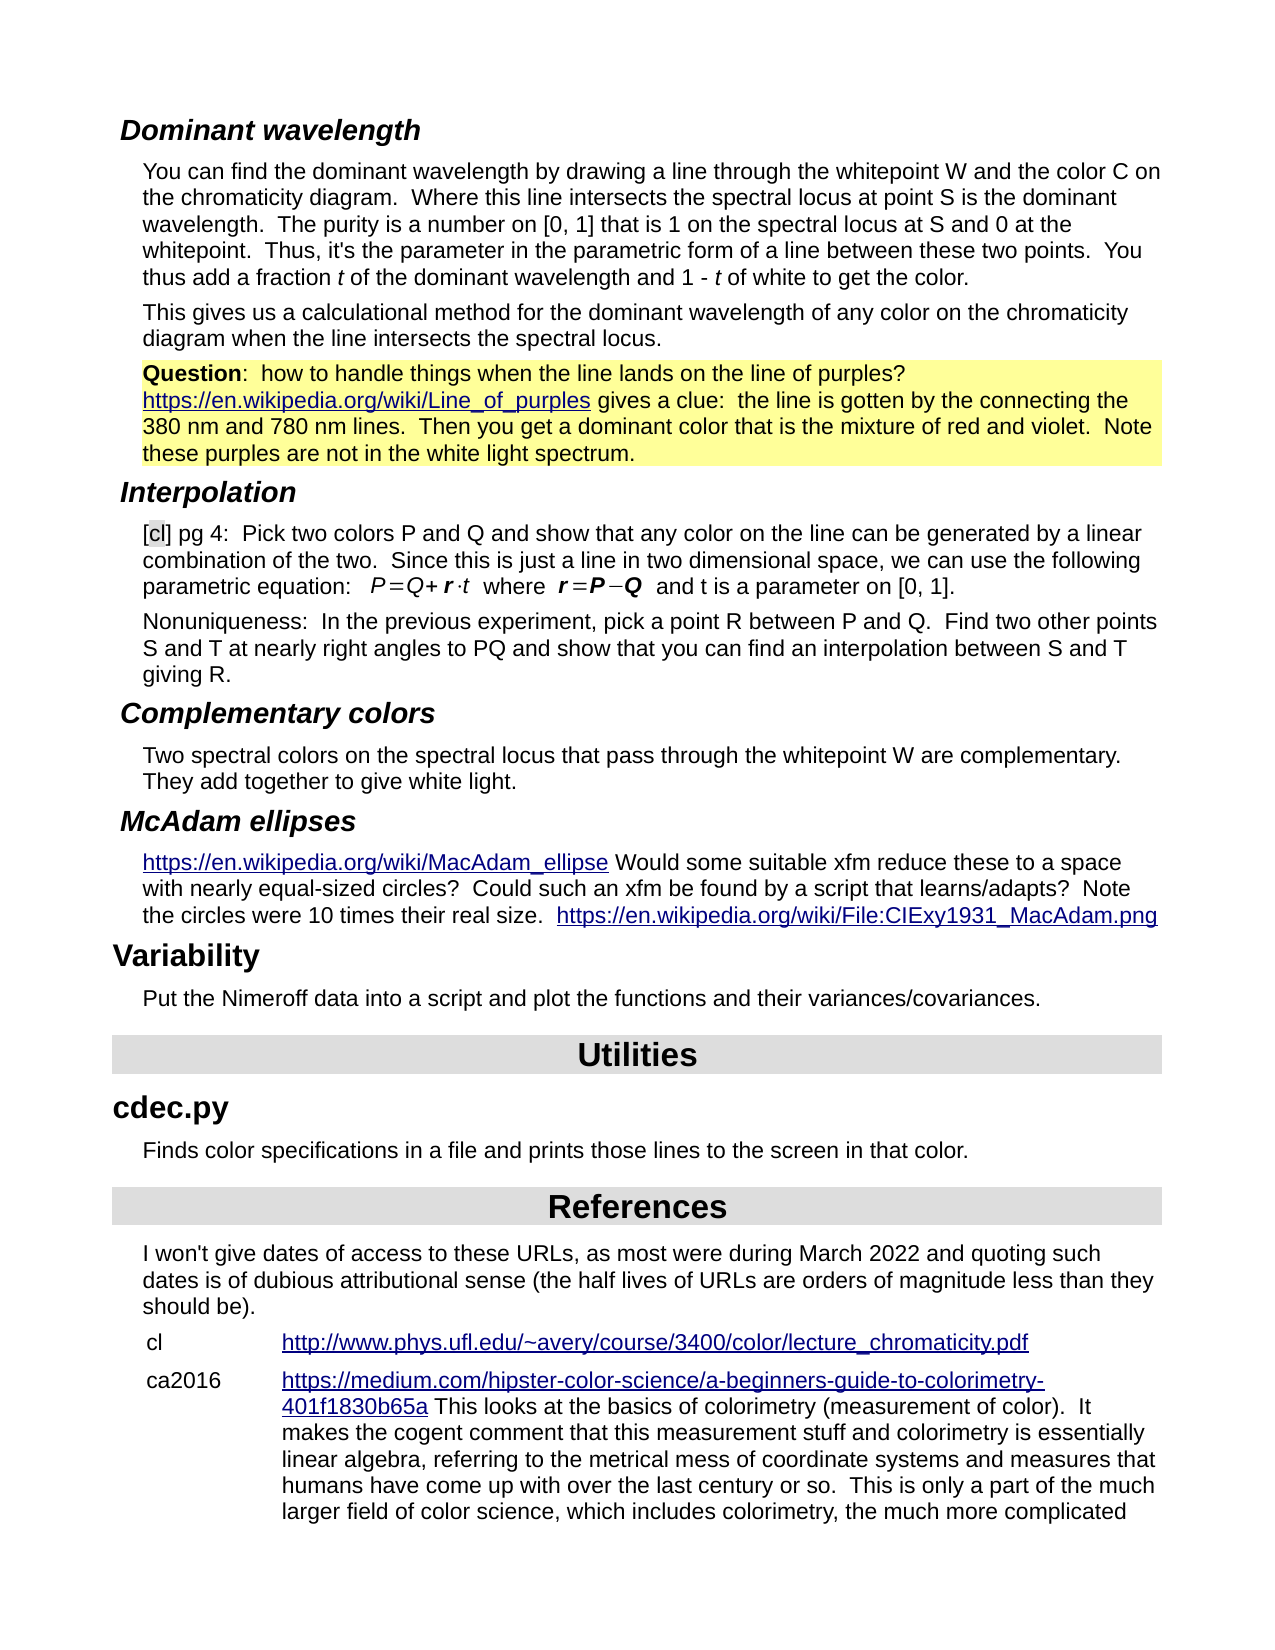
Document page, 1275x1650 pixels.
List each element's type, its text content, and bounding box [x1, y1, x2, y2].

table_header cl [146, 1329, 282, 1367]
subtitle cdec.py [112, 1089, 1162, 1125]
text You can find the dominant wavelength by drawing a line through the whitepoint W and the color C on the chromaticity diagram. Where this line intersects the spectral locus at point S is the dominant wavelength. The purity is a number on [0, 1] that is 1 on the spectral locus at S and 0 at the whitepoint. Thus, it's the parameter in the parametric form of a line between these two points. You thus add a fraction t of the dominant wavelength and 1 - t of white to get the color. [142, 158, 1162, 290]
subtitle McAdam ellipses [120, 803, 1162, 837]
text This gives us a calculational method for the dominant wavelength of any color on the chromaticity diagram when the line intersects the spectral locus. [142, 299, 1162, 351]
subtitle Interpolation [120, 475, 1162, 508]
text https://en.wikipedia.org/wiki/MacAdam_ellipse Would some suitable xfm reduce these to a space with nearly equal-sized circles? Could such an xfm be found by a script that learns/adapts? Note the circles were 10 times their real size. https://en.wikipedia.org/wiki/File:CIExy1931_MacAdam.png [142, 849, 1162, 928]
text [cl] pg 4: Pick two colors P and Q and show that any color on the line can be generated by a linear combination of the two. Since this is just a line in two dimensional space, we can use the following parametric equation: where and t is a parameter on [0, 1]. [142, 520, 1162, 599]
subtitle Dominant wavelength [120, 112, 1162, 146]
table_cell ca2016 [146, 1367, 282, 1536]
text Question: how to handle things when the line lands on the line of purples? https://en.wikipedia.org/wiki/Line_of_purples gives a clue: the line is gotten by the connecting the 380 nm and 780 nm lines. Then you get a dominant color that is the mixture of red and violet. Note these purples are not in the white light spectrum. [142, 360, 1162, 466]
subtitle Complementary colors [120, 696, 1162, 730]
text Two spectral colors on the spectral locus that pass through the whitepoint W are complementary. They add together to give white light. [142, 742, 1162, 794]
text Put the Nimeroff data into a script and plot the functions and their variances/covariances. [142, 985, 1162, 1011]
subtitle Variability [112, 937, 1162, 973]
text I won't give dates of access to these URLs, as most were during March 2022 and quoting such dates is of dubious attributional sense (the half lives of URLs are orders of magnitude less than they should be). [142, 1240, 1162, 1319]
text Finds color specifications in a file and prints those lines to the screen in that color. [142, 1137, 1162, 1163]
subtitle References [112, 1187, 1162, 1225]
text Nonuniqueness: In the previous experiment, pick a point R between P and Q. Find two other points S and T at nearly right angles to PQ and show that you can find an interpolation between S and T giving R. [142, 608, 1162, 687]
table_cell https://medium.com/hipster-color-science/a-beginners-guide-to-colorimetry-401f1830b65a This looks at the basics of colorimetry (measurement of color). It makes the cogent comment that this measurement stuff and colorimetry is essentially linear algebra, referring to the metrical mess of coordinate systems and measures that humans have come up with over the last century or so. This is only a part of the much larger field of color science, which includes colorimetry, the much more complicated [282, 1367, 1162, 1536]
subtitle Utilities [112, 1035, 1162, 1074]
table_header http://www.phys.ufl.edu/~avery/course/3400/color/lecture_chromaticity.pdf [282, 1329, 1162, 1367]
